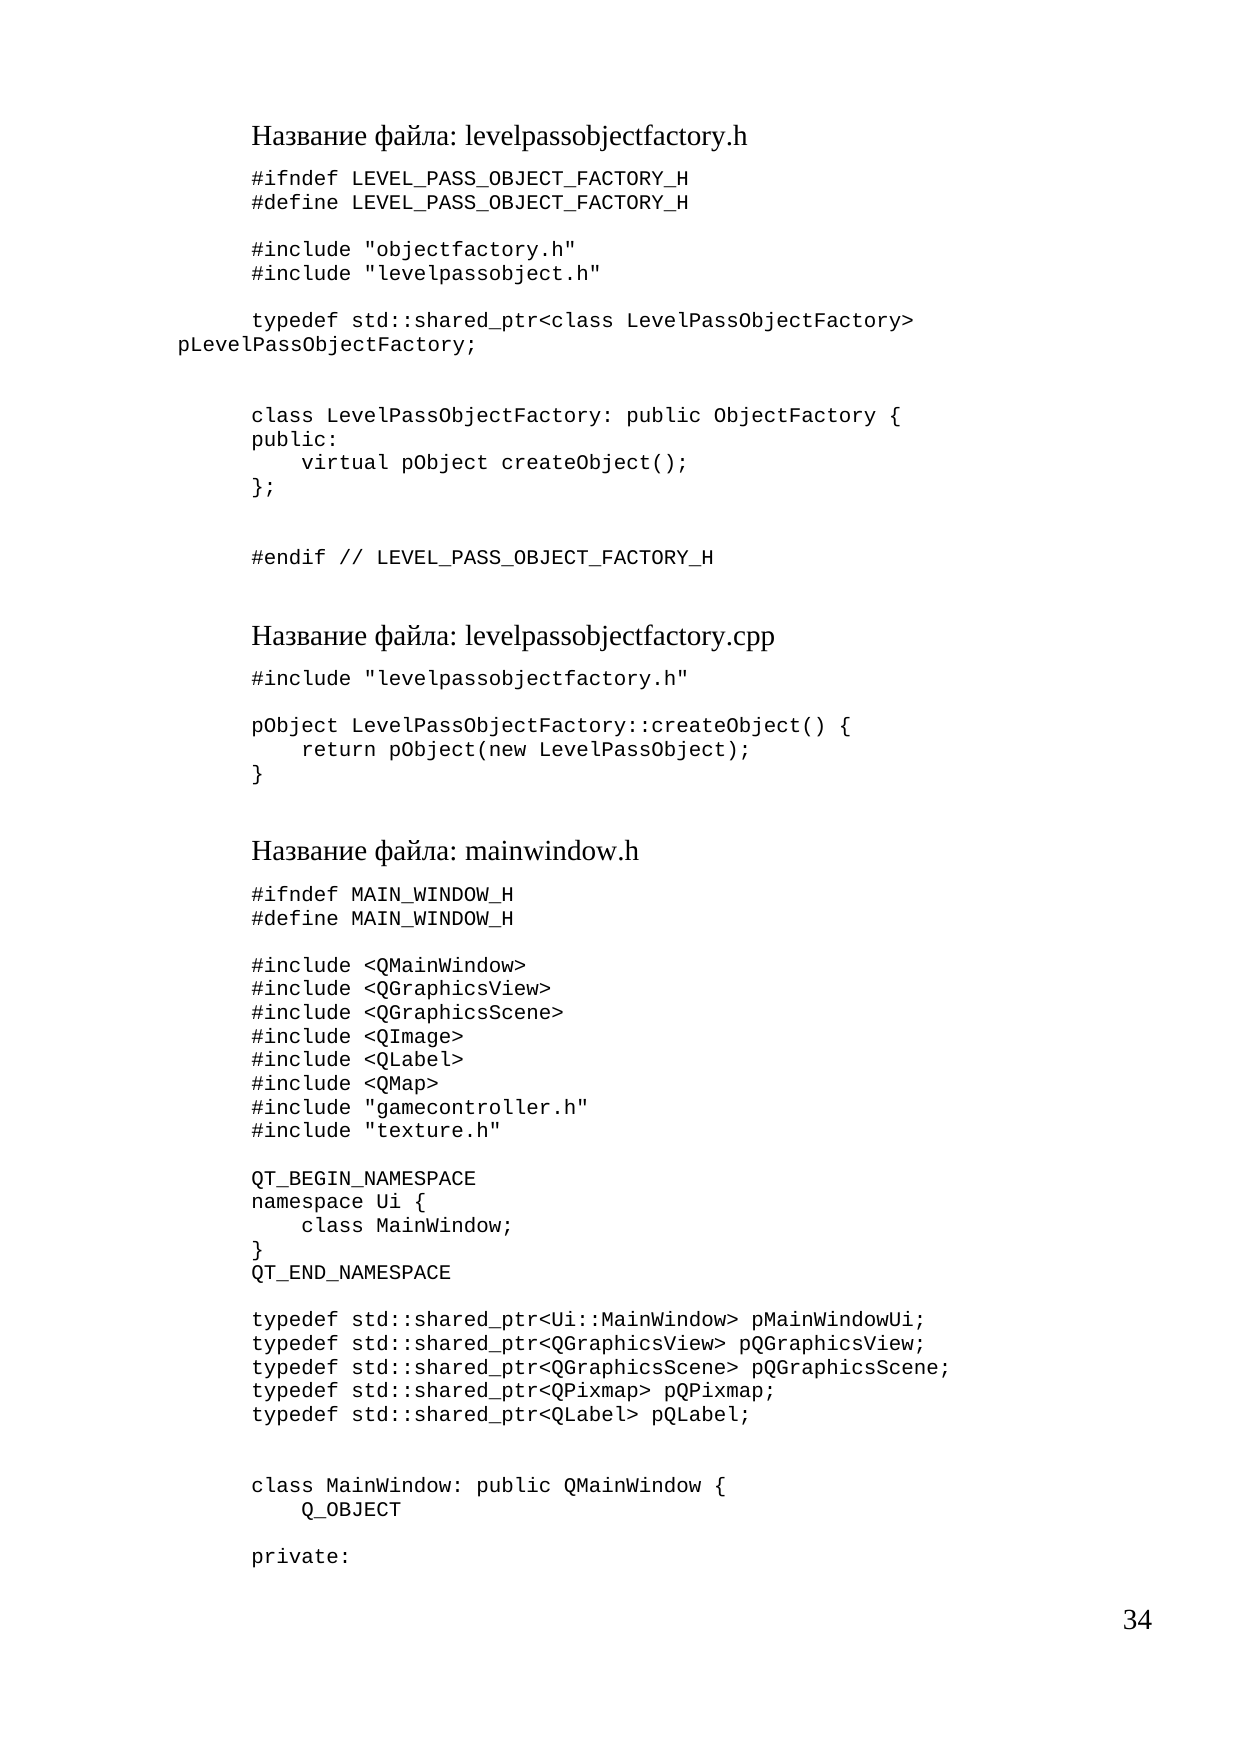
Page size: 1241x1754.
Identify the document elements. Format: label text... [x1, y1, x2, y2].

text #include <QGraphicsView> [177, 978, 1152, 1002]
text typedef std::shared_ptr<QPixmap> pQPixmap; [177, 1380, 1152, 1404]
text } [177, 1238, 1152, 1262]
text return pObject(new LevelPassObject); [177, 739, 1152, 763]
text }; [177, 476, 1152, 499]
text Название файла: mainwindow.h [177, 833, 1152, 867]
text #include <QGraphicsScene> [177, 1002, 1152, 1026]
text public: [177, 428, 1152, 452]
text typedef std::shared_ptr<class LevelPassObjectFactory> pLevelPassObjectFactory; [177, 310, 1152, 358]
text #ifndef MAIN_WINDOW_H [177, 884, 1152, 907]
text namespace Ui { [177, 1191, 1152, 1215]
text QT_END_NAMESPACE [177, 1262, 1152, 1286]
text class LevelPassObjectFactory: public ObjectFactory { [177, 405, 1152, 428]
text virtual pObject createObject(); [177, 452, 1152, 476]
text #include <QMainWindow> [177, 955, 1152, 978]
text #define MAIN_WINDOW_H [177, 907, 1152, 931]
text QT_BEGIN_NAMESPACE [177, 1168, 1152, 1191]
text #include "levelpassobjectfactory.h" [177, 668, 1152, 692]
text class MainWindow: public QMainWindow { [177, 1475, 1152, 1499]
text #include <QLabel> [177, 1049, 1152, 1073]
text } [177, 763, 1152, 786]
text #endif // LEVEL_PASS_OBJECT_FACTORY_H [177, 547, 1152, 570]
text private: [177, 1546, 1152, 1569]
text typedef std::shared_ptr<QLabel> pQLabel; [177, 1404, 1152, 1428]
text class MainWindow; [177, 1215, 1152, 1238]
text Q_OBJECT [177, 1499, 1152, 1522]
text #include "levelpassobject.h" [177, 263, 1152, 287]
text #define LEVEL_PASS_OBJECT_FACTORY_H [177, 192, 1152, 216]
text typedef std::shared_ptr<QGraphicsScene> pQGraphicsScene; [177, 1357, 1152, 1380]
text typedef std::shared_ptr<QGraphicsView> pQGraphicsView; [177, 1333, 1152, 1357]
text #include <QImage> [177, 1026, 1152, 1049]
text #include "texture.h" [177, 1120, 1152, 1144]
text #ifndef LEVEL_PASS_OBJECT_FACTORY_H [177, 168, 1152, 192]
text Название файла: levelpassobjectfactory.h [177, 118, 1152, 152]
text pObject LevelPassObjectFactory::createObject() { [177, 715, 1152, 739]
text #include "gamecontroller.h" [177, 1097, 1152, 1120]
text Название файла: levelpassobjectfactory.cpp [177, 618, 1152, 651]
text #include "objectfactory.h" [177, 239, 1152, 263]
text #include <QMap> [177, 1073, 1152, 1097]
text typedef std::shared_ptr<Ui::MainWindow> pMainWindowUi; [177, 1309, 1152, 1333]
